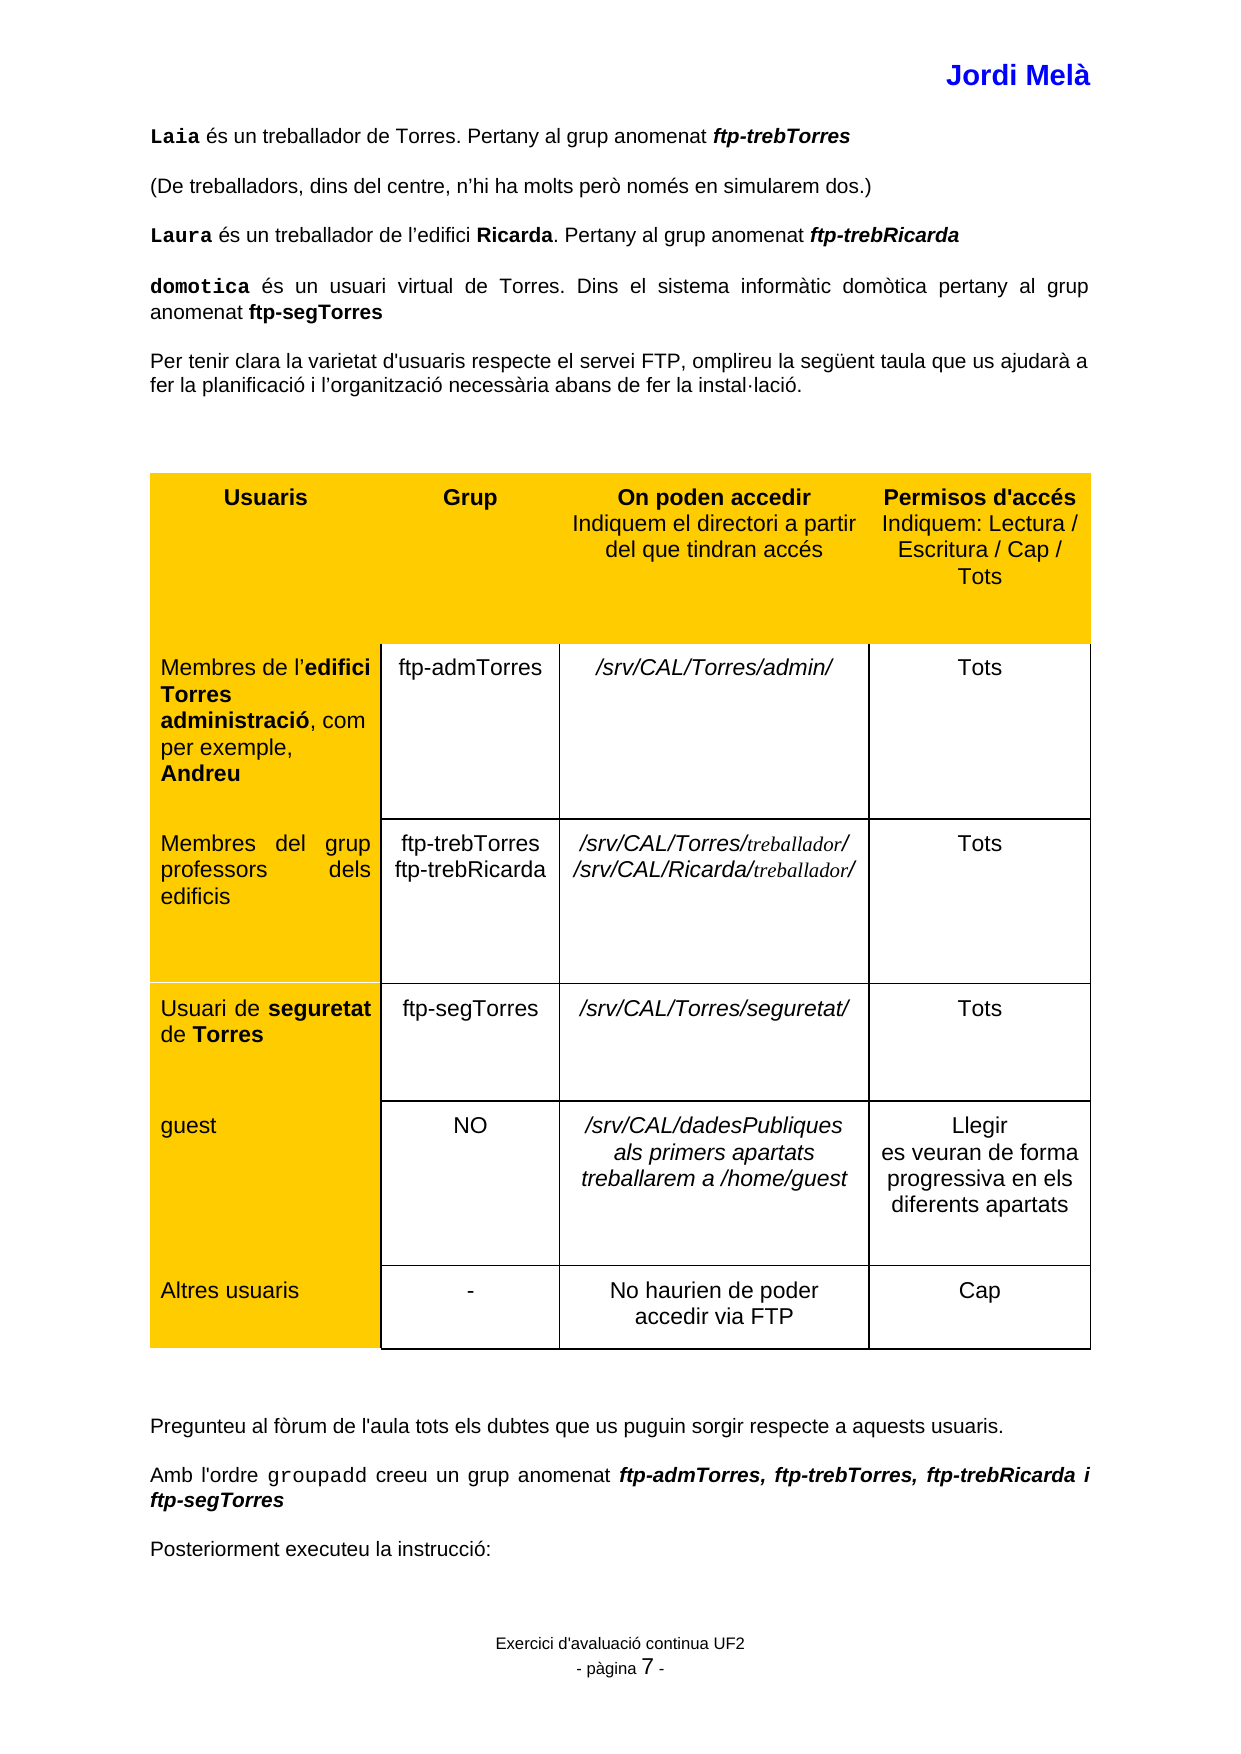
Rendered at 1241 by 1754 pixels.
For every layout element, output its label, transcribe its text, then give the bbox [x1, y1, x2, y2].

table_header Usuaris [150, 473, 381, 644]
text Laura és un treballador de l’edifici Ricarda. Pertany al grup anomenat ftp-trebRicarda [150, 223, 1090, 249]
table_header Permisos d'accés Indiquem: Lectura / Escritura / Cap / Tots [869, 473, 1091, 644]
table_cell Tots [870, 644, 1090, 818]
table_cell Tots [870, 984, 1090, 1100]
table_cell - [382, 1266, 559, 1348]
table_cell NO [382, 1102, 559, 1265]
text (De treballadors, dins del centre, n’hi ha molts però només en simularem dos.) [150, 174, 1090, 198]
table_cell ftp-trebTorres ftp-trebRicarda [382, 820, 559, 982]
table_cell /srv/CAL/dadesPubliques als primers apartats treballarem a /home/guest [560, 1102, 868, 1265]
table_cell /srv/CAL/Torres/treballador/ /srv/CAL/Ricarda/treballador/ [560, 820, 868, 982]
table_cell guest [150, 1100, 380, 1265]
table_cell Cap [870, 1266, 1090, 1348]
table_cell Llegir es veuran de forma progressiva en els diferents apartats [870, 1102, 1090, 1265]
table_cell No haurien de poder accedir via FTP [560, 1266, 868, 1348]
text Laia és un treballador de Torres. Pertany al grup anomenat ftp-trebTorres [150, 123, 1090, 149]
text Pregunteu al fòrum de l'aula tots els dubtes que us puguin sorgir respecte a aquests usuaris. [150, 1413, 1090, 1437]
table_cell ftp-segTorres [382, 984, 559, 1100]
table_header On poden accedir Indiquem el directori a partir del que tindran accés [559, 473, 869, 644]
table_cell Usuari de seguretat de Torres [150, 983, 380, 1100]
table_cell /srv/CAL/Torres/admin/ [560, 644, 868, 818]
table_cell Tots [870, 820, 1090, 982]
text Posteriorment executeu la instrucció: [150, 1537, 1090, 1561]
table_cell Membres de l’edifici Torres administració, com per exemple, Andreu [150, 644, 380, 818]
text domotica és un usuari virtual de Torres. Dins el sistema informàtic domòtica pertany al grup anomenat ftp-segTorres [150, 274, 1090, 324]
text Per tenir clara la varietat d'usuaris respecte el servei FTP, omplireu la següent taula que us ajudarà a fer la planificació i l’organització necessària abans de fer la instal·lació. [150, 349, 1090, 397]
table_cell Altres usuaris [150, 1265, 380, 1348]
table_cell Membres del grup professors dels edificis [150, 818, 380, 982]
table_header Grup [381, 473, 559, 644]
table_cell ftp-admTorres [382, 644, 559, 818]
text Amb l'ordre groupadd creeu un grup anomenat ftp-admTorres, ftp-trebTorres, ftp-trebRicarda i ftp-segTorres [150, 1462, 1090, 1512]
table_cell /srv/CAL/Torres/seguretat/ [560, 984, 868, 1100]
